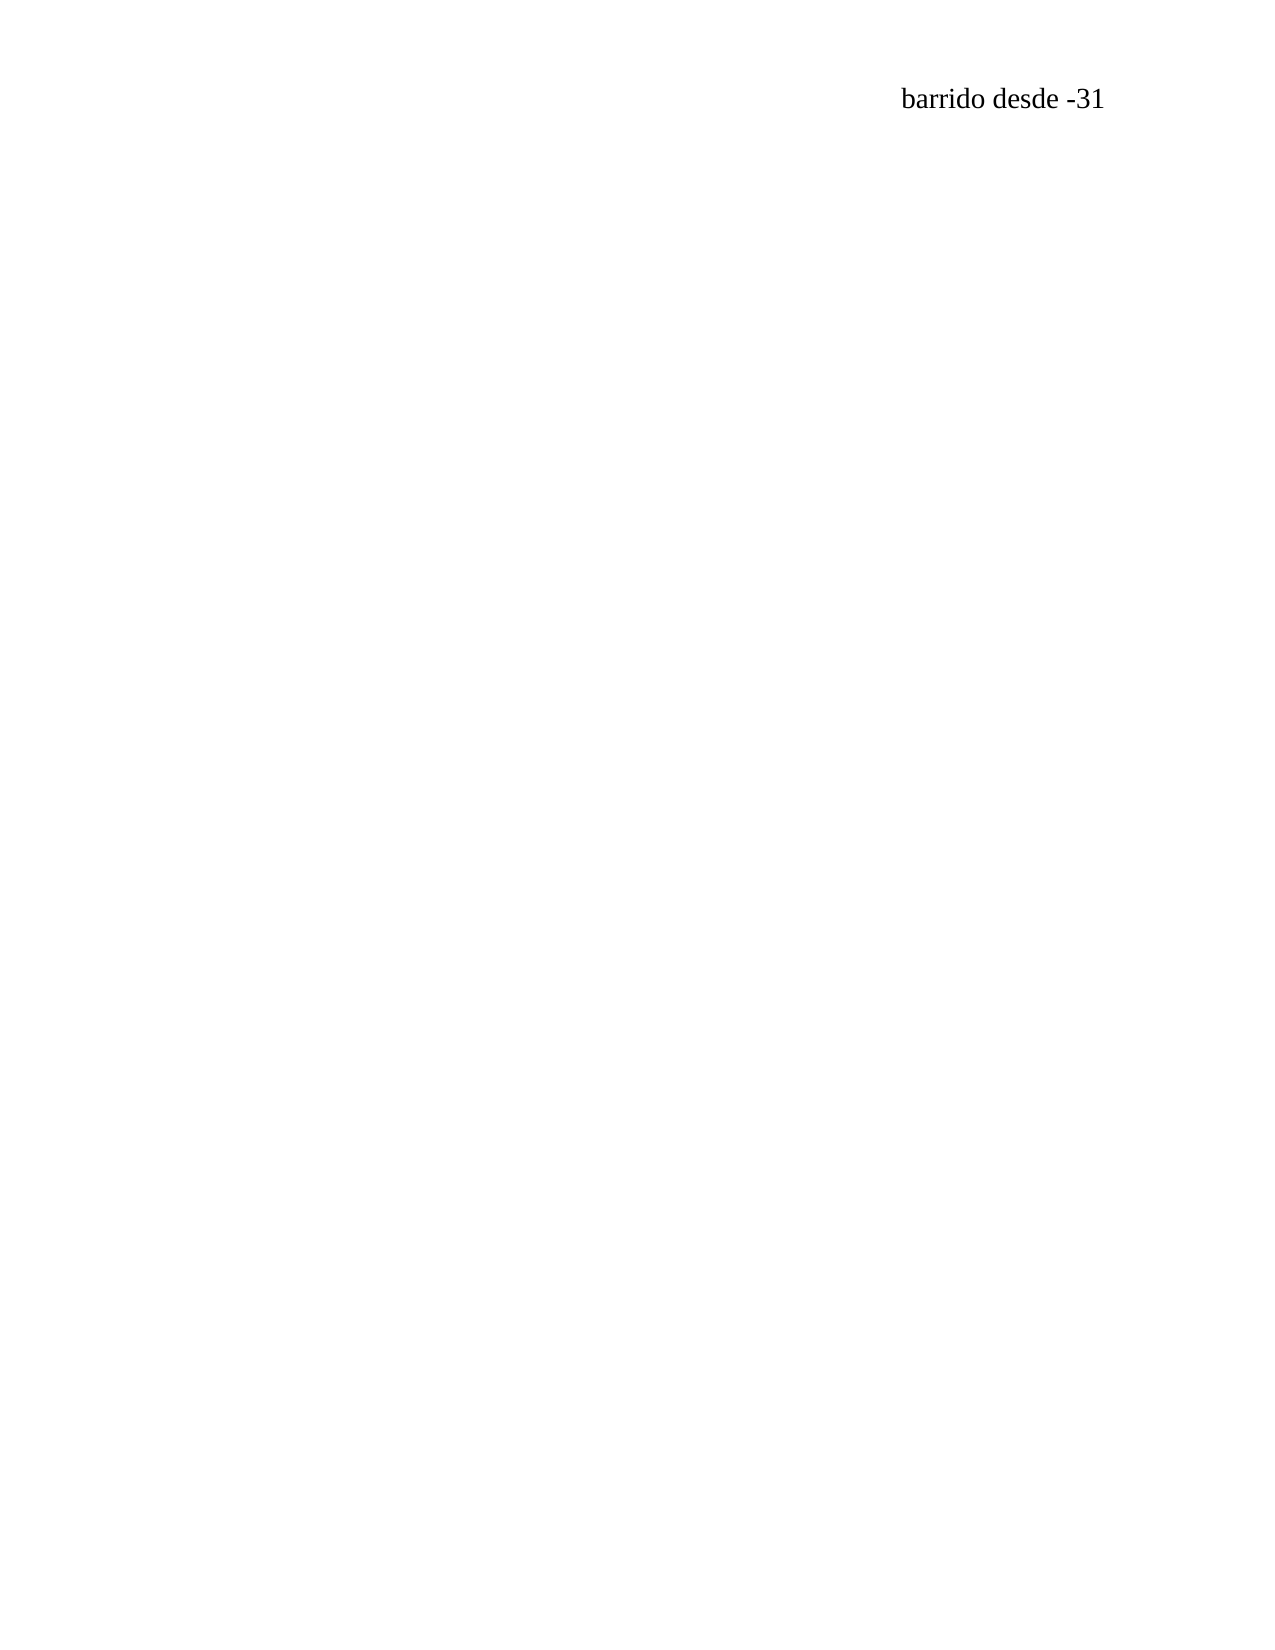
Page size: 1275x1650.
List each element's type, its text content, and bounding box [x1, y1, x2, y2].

table_cell [150, 75, 394, 120]
table_cell barrido desde -31 [881, 75, 1125, 120]
table_cell [638, 75, 881, 120]
table_cell [394, 75, 637, 120]
